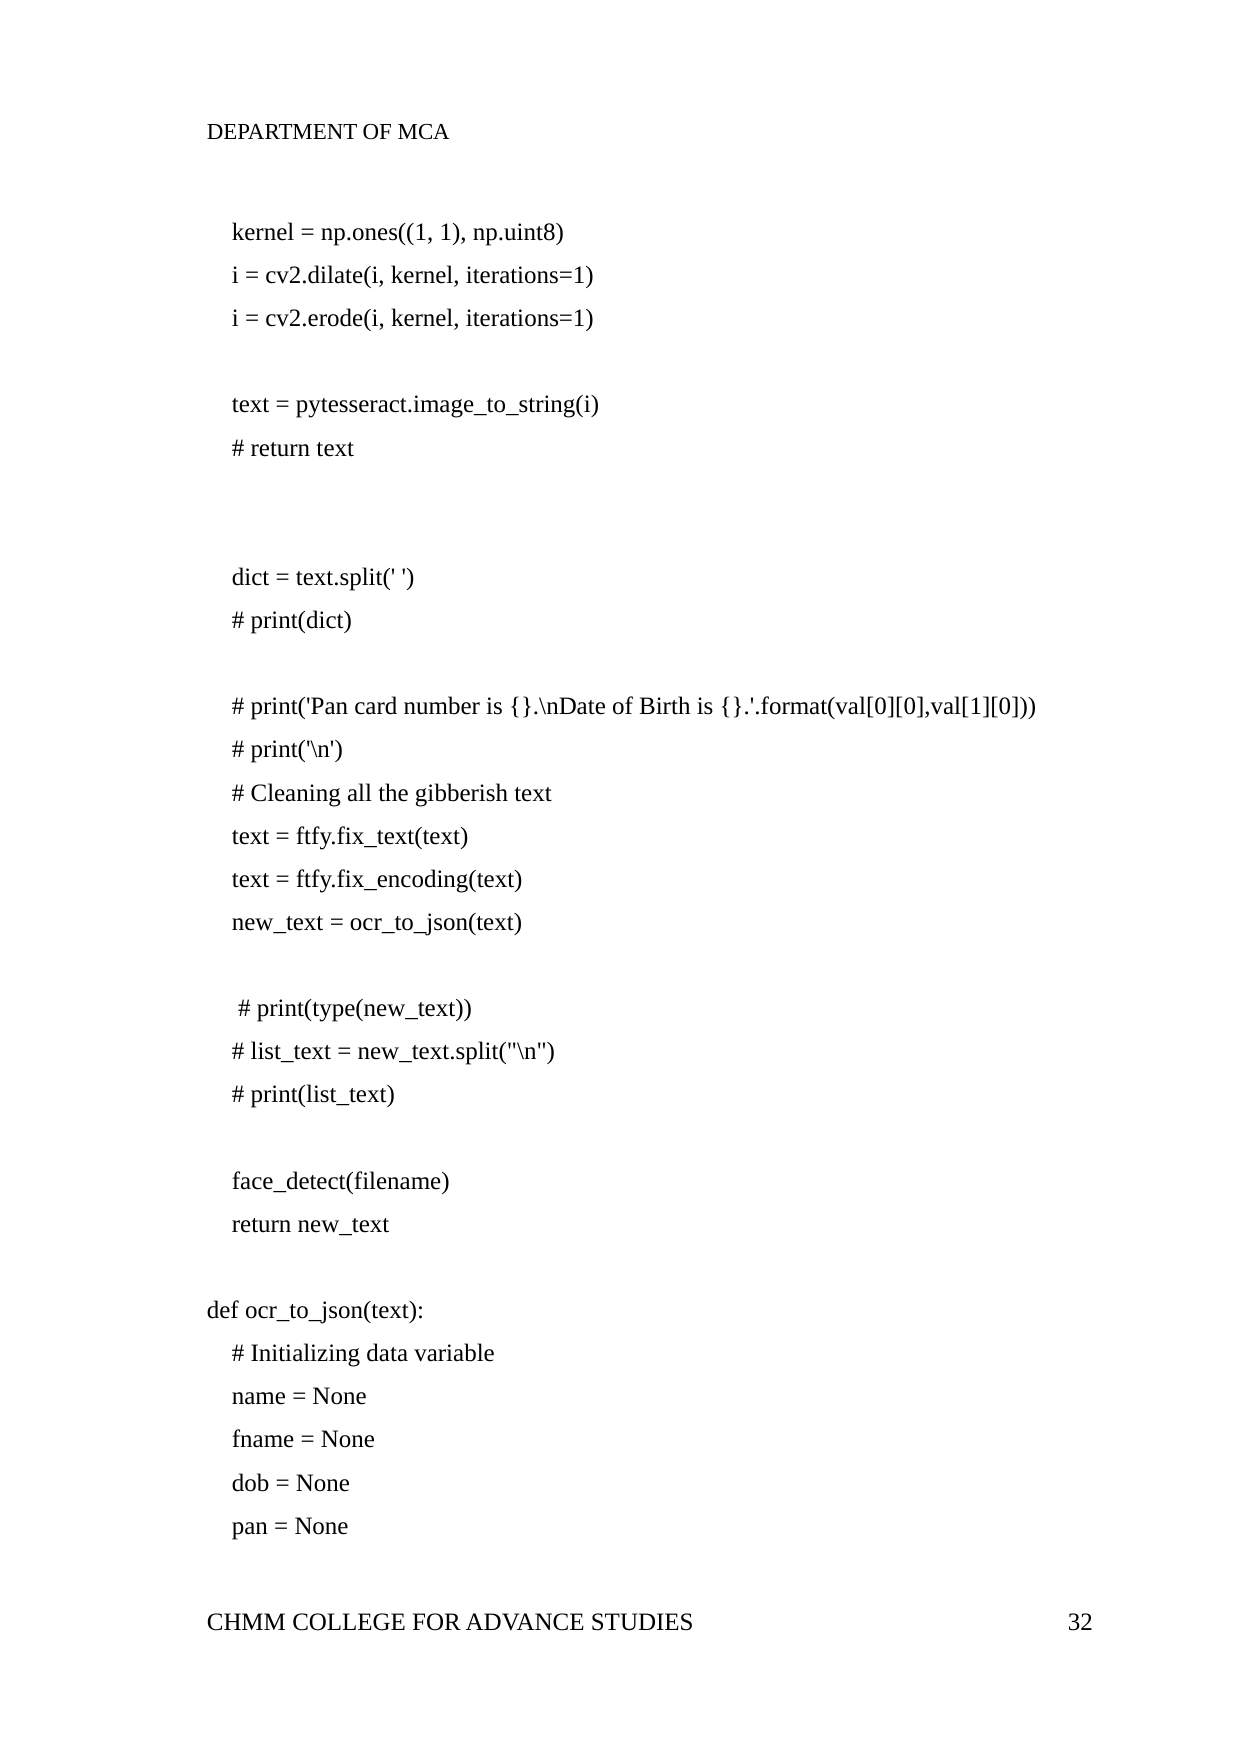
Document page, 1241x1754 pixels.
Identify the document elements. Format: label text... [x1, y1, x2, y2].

text # return text [207, 433, 1093, 461]
text def ocr_to_json(text): [207, 1295, 1093, 1324]
text dict = text.split(' ') [207, 562, 1093, 591]
text # list_text = new_text.split("\n") [207, 1036, 1093, 1065]
text # print(type(new_text)) [207, 993, 1093, 1022]
text i = cv2.dilate(i, kernel, iterations=1) [207, 260, 1093, 289]
text i = cv2.erode(i, kernel, iterations=1) [207, 303, 1093, 332]
text new_text = ocr_to_json(text) [207, 907, 1093, 936]
text # print('\n') [207, 734, 1093, 763]
text fname = None [207, 1424, 1093, 1453]
text kernel = np.ones((1, 1), np.uint8) [207, 217, 1093, 246]
text # print('Pan card number is {}.\nDate of Birth is {}.'.format(val[0][0],val[1][0])) [207, 691, 1093, 720]
text text = pytesseract.image_to_string(i) [207, 389, 1093, 418]
text # print(list_text) [207, 1079, 1093, 1108]
text dob = None [207, 1468, 1093, 1496]
text text = ftfy.fix_encoding(text) [207, 864, 1093, 893]
text # Initializing data variable [207, 1338, 1093, 1367]
text return new_text [207, 1209, 1093, 1238]
text name = None [207, 1381, 1093, 1410]
text # print(dict) [207, 605, 1093, 634]
text # Cleaning all the gibberish text [207, 778, 1093, 806]
text text = ftfy.fix_text(text) [207, 821, 1093, 849]
text pan = None [207, 1511, 1093, 1539]
text face_detect(filename) [207, 1166, 1093, 1194]
